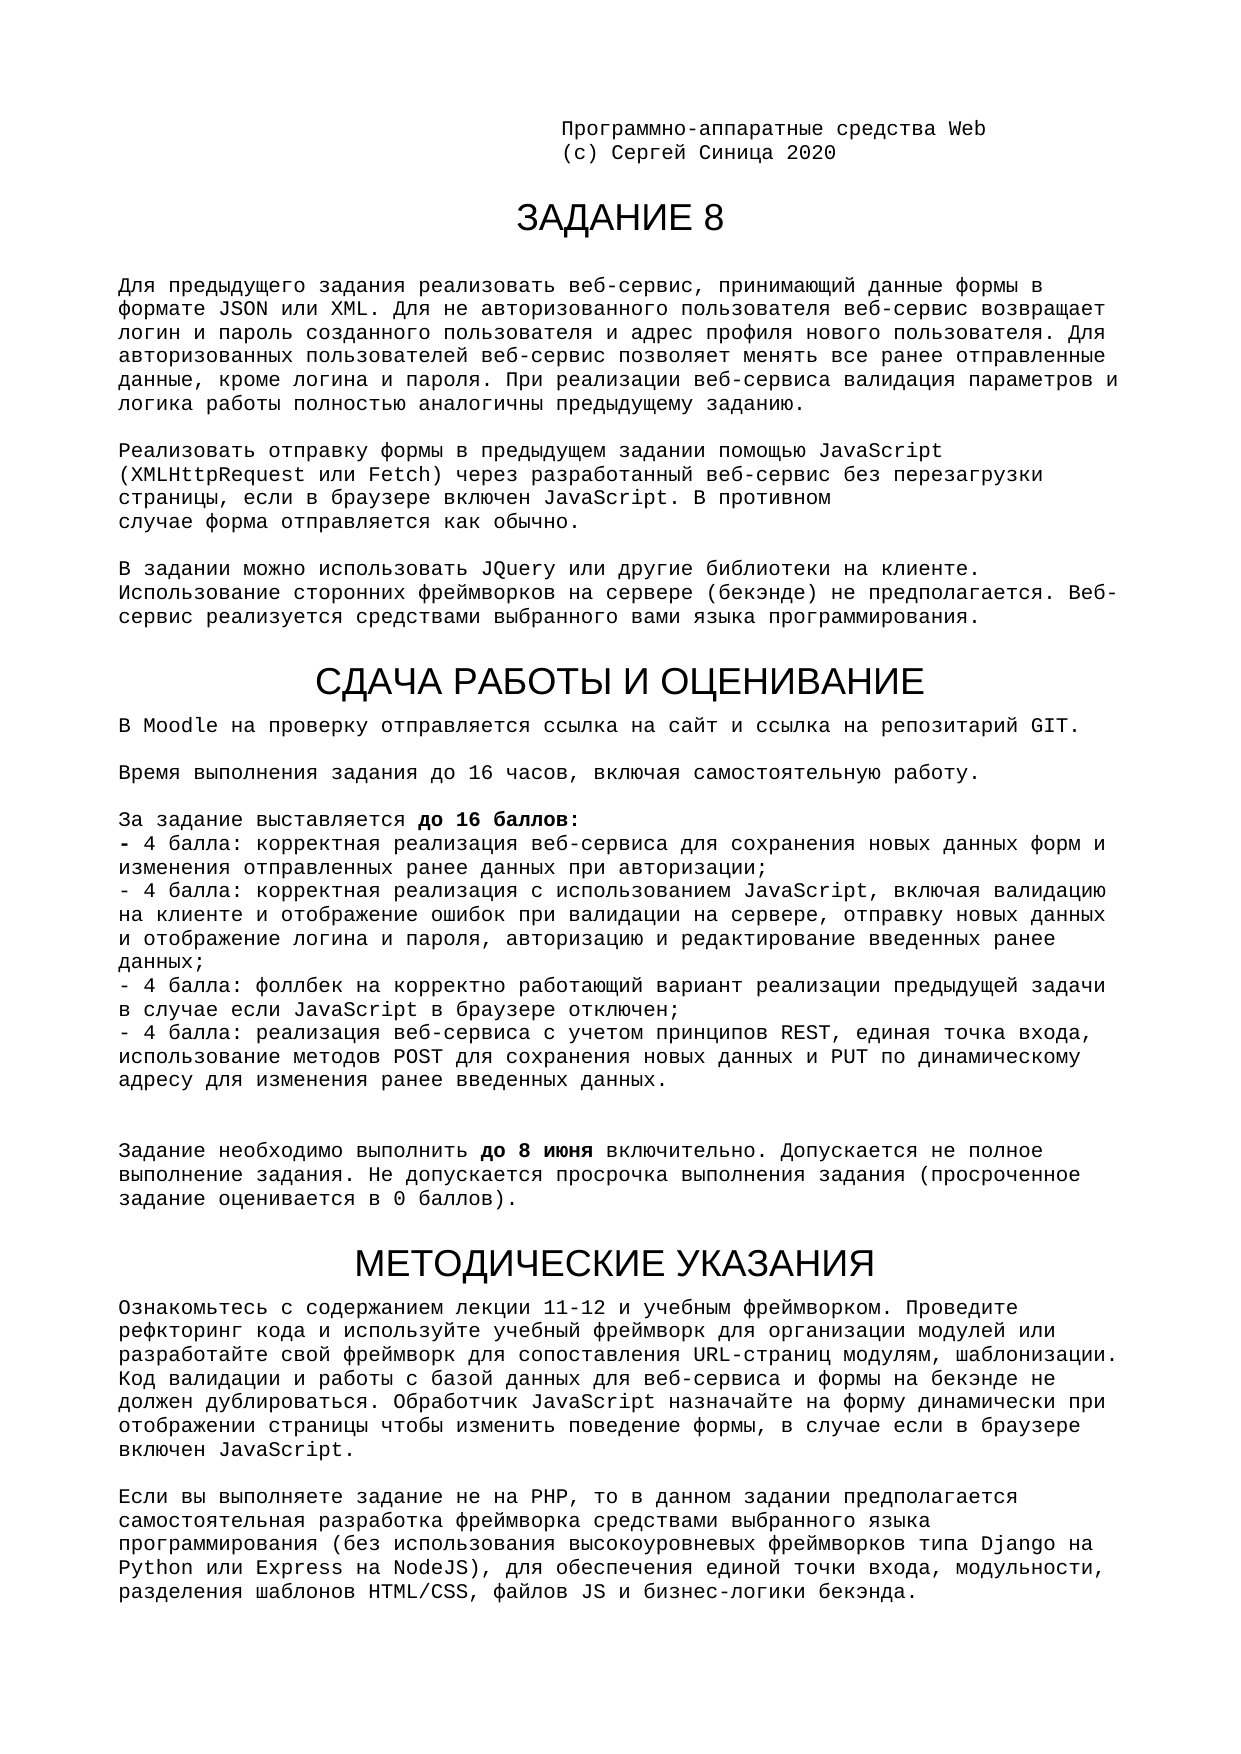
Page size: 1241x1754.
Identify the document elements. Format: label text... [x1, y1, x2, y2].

text - 4 балла: корректная реализация с использованием JavaScript, включая валидацию на клиенте и отображение ошибок при валидации на сервере, отправку новых данных и отображение логина и пароля, авторизацию и редактирование введенных ранее данных; [118, 880, 1122, 975]
text Задание необходимо выполнить до 8 июня включительно. Допускается не полное выполнение задания. Не допускается просрочка выполнения задания (просроченное задание оценивается в 0 баллов). [118, 1140, 1122, 1211]
subtitle ЗАДАНИЕ 8 [118, 195, 1122, 238]
text - 4 балла: фоллбек на корректно работающий вариант реализации предыдущей задачи в случае если JavaScript в браузере отключен; [118, 975, 1122, 1022]
text Если вы выполняете задание не на PHP, то в данном задании предполагается самостоятельная разработка фреймворка средствами выбранного языка программирования (без использования высокоуровневых фреймворков типа Django на Python или Express на NodeJS), для обеспечения единой точки входа, модульности, разделения шаблонов HTML/CSS, файлов JS и бизнес-логики бекэнда. [118, 1486, 1122, 1604]
text Ознакомьтесь с содержанием лекции 11-12 и учебным фреймворком. Проведите рефкторинг кода и используйте учебный фреймворк для организации модулей или разработайте свой фреймворк для сопоставления URL-страниц модулям, шаблонизации. Код валидации и работы с базой данных для веб-сервиса и формы на бекэнде не должен дублироваться. Обработчик JavaScript назначайте на форму динамически при отображении страницы чтобы изменить поведение формы, в случае если в браузере включен JavaScript. [118, 1297, 1122, 1462]
text (с) Сергей Синица 2020 [561, 142, 1122, 165]
subtitle МЕТОДИЧЕСКИЕ УКАЗАНИЯ [118, 1241, 1122, 1284]
text случае форма отправляется как обычно. [118, 511, 1122, 535]
text Время выполнения задания до 16 часов, включая самостоятельную работу. [118, 762, 1122, 786]
text Программно-аппаратные средства Web [561, 118, 1122, 142]
subtitle СДАЧА РАБОТЫ И ОЦЕНИВАНИЕ [118, 659, 1122, 702]
text - 4 балла: корректная реализация веб-сервиса для сохранения новых данных форм и изменения отправленных ранее данных при авторизации; [118, 833, 1122, 880]
text Реализовать отправку формы в предыдущем задании помощью JavaScript (XMLHttpRequest или Fetch) через разработанный веб-сервис без перезагрузки страницы, если в браузере включен JavaScript. В противном [118, 440, 1122, 511]
text - 4 балла: реализация веб-сервиса с учетом принципов REST, единая точка входа, использование методов POST для сохранения новых данных и PUT по динамическому адресу для изменения ранее введенных данных. [118, 1022, 1122, 1093]
text В Moodle на проверку отправляется ссылка на сайт и ссылка на репозитарий GIT. [118, 715, 1122, 738]
text За задание выставляется до 16 баллов: [118, 809, 1122, 833]
text В задании можно использовать JQuery или другие библиотеки на клиенте. Использование сторонних фреймворков на сервере (бекэнде) не предполагается. Веб-сервис реализуется средствами выбранного вами языка программирования. [118, 558, 1122, 629]
text Для предыдущего задания реализовать веб-сервис, принимающий данные формы в формате JSON или XML. Для не авторизованного пользователя веб-сервис возвращает логин и пароль созданного пользователя и адрес профиля нового пользователя. Для авторизованных пользователей веб-сервис позволяет менять все ранее отправленные данные, кроме логина и пароля. При реализации веб-сервиса валидация параметров и логика работы полностью аналогичны предыдущему заданию. [118, 274, 1122, 416]
